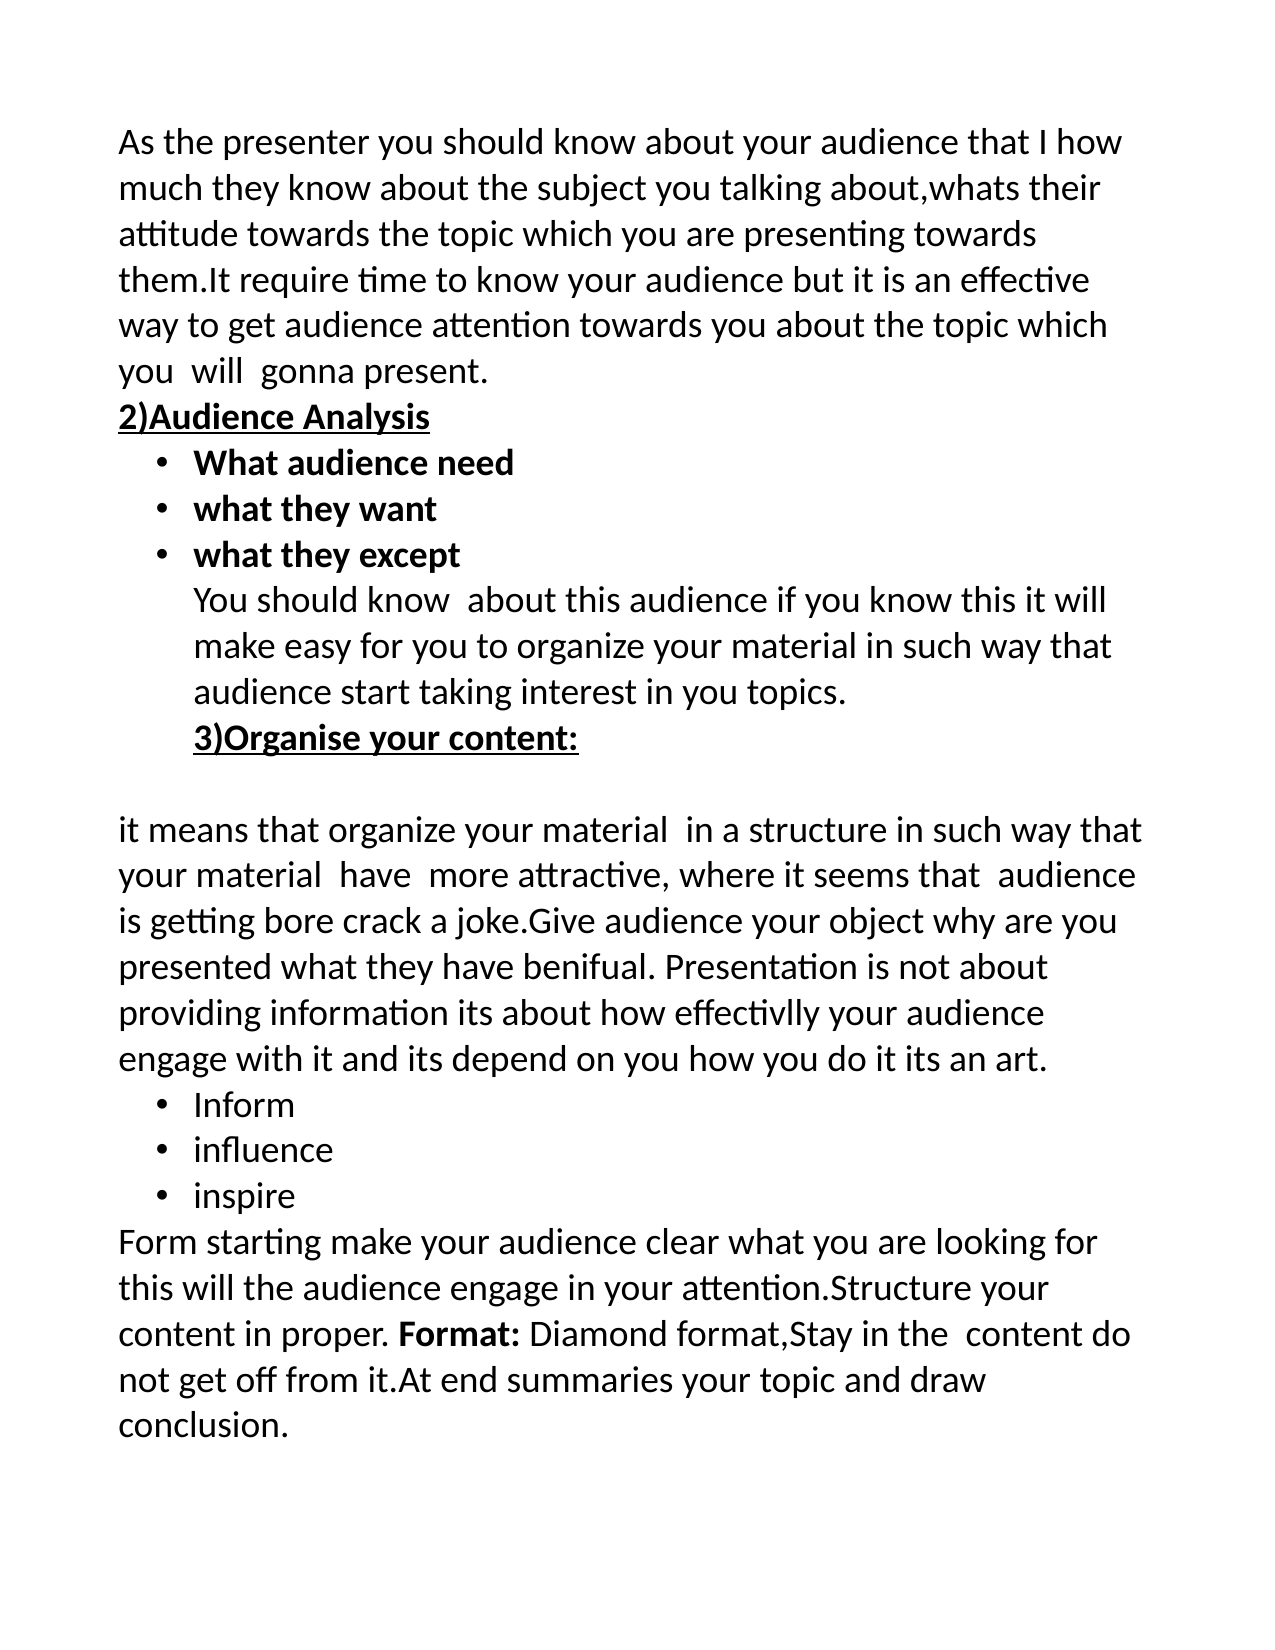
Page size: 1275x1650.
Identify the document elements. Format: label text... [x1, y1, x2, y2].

list You should know about this audience if you know this it will make easy for you to organize your material in such way that audience start taking interest in you topics. [156, 576, 1157, 714]
list Inform [156, 1081, 1157, 1126]
list what they except [156, 531, 1157, 576]
text As the presenter you should know about your audience that I how much they know about the subject you talking about,whats their attitude towards the topic which you are presenting towards them.It require time to know your audience but it is an effective way to get audience attention towards you about the topic which you will gonna present. [118, 118, 1157, 393]
text 2)Audience Analysis [118, 393, 1157, 439]
list influence [156, 1126, 1157, 1172]
list What audience need [156, 439, 1157, 485]
text Form starting make your audience clear what you are looking for this will the audience engage in your attention.Structure your content in proper. Format: Diamond format,Stay in the content do not get off from it.At end summaries your topic and draw conclusion. [118, 1218, 1157, 1447]
list 3)Organise your content: [156, 714, 1157, 760]
list what they want [156, 485, 1157, 531]
list inspire [156, 1172, 1157, 1218]
text it means that organize your material in a structure in such way that your material have more attractive, where it seems that audience is getting bore crack a joke.Give audience your object why are you presented what they have benifual. Presentation is not about providing information its about how effectivlly your audience engage with it and its depend on you how you do it its an art. [118, 806, 1157, 1081]
